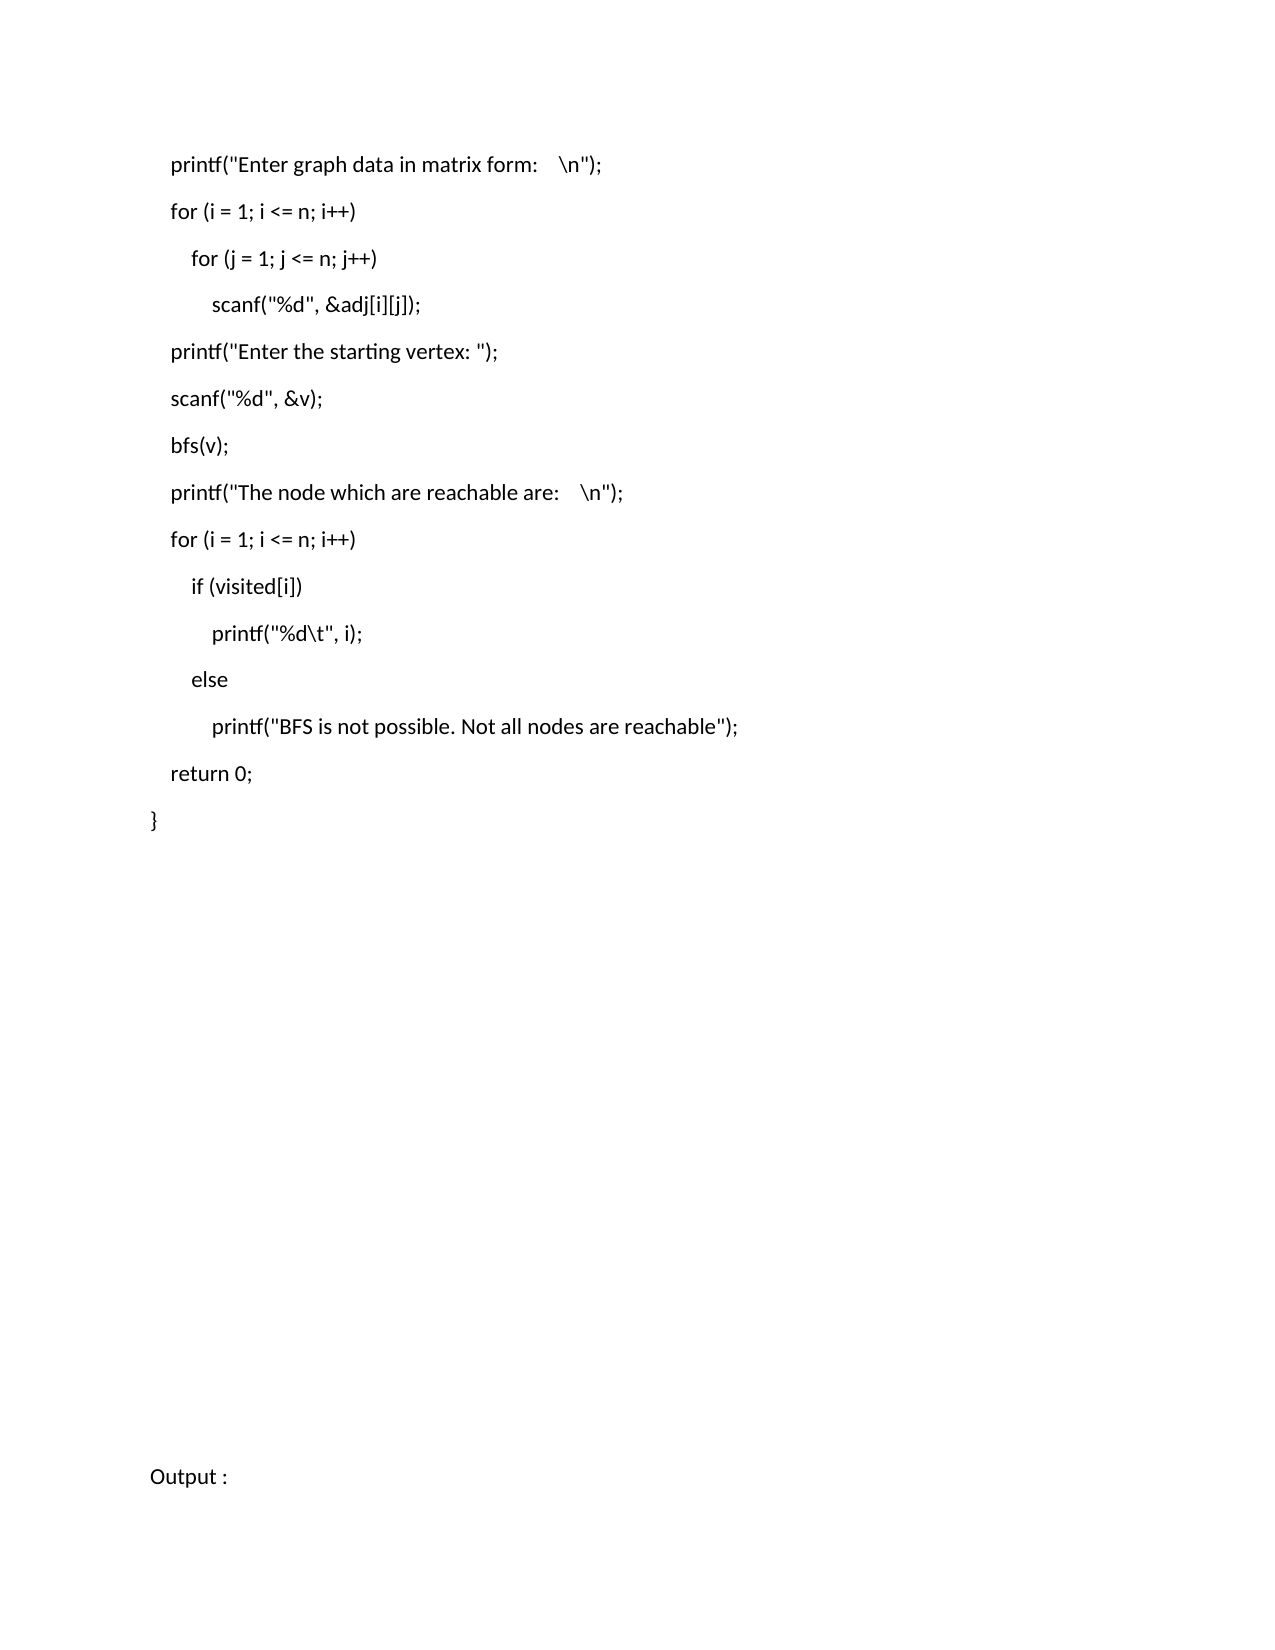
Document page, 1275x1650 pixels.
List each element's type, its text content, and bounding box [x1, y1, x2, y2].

text } [150, 806, 1125, 834]
text Output : [150, 1462, 1125, 1491]
text printf("BFS is not possible. Not all nodes are reachable"); [150, 712, 1125, 741]
text scanf("%d", &adj[i][j]); [150, 291, 1125, 319]
text for (j = 1; j <= n; j++) [150, 244, 1125, 272]
text if (visited[i]) [150, 572, 1125, 600]
text for (i = 1; i <= n; i++) [150, 197, 1125, 225]
text else [150, 666, 1125, 694]
text printf("Enter graph data in matrix form: \n"); [150, 150, 1125, 178]
text printf("%d\t", i); [150, 619, 1125, 647]
text printf("Enter the starting vertex: "); [150, 337, 1125, 366]
text for (i = 1; i <= n; i++) [150, 525, 1125, 553]
text scanf("%d", &v); [150, 384, 1125, 412]
text return 0; [150, 759, 1125, 787]
text printf("The node which are reachable are: \n"); [150, 478, 1125, 506]
text bfs(v); [150, 431, 1125, 459]
